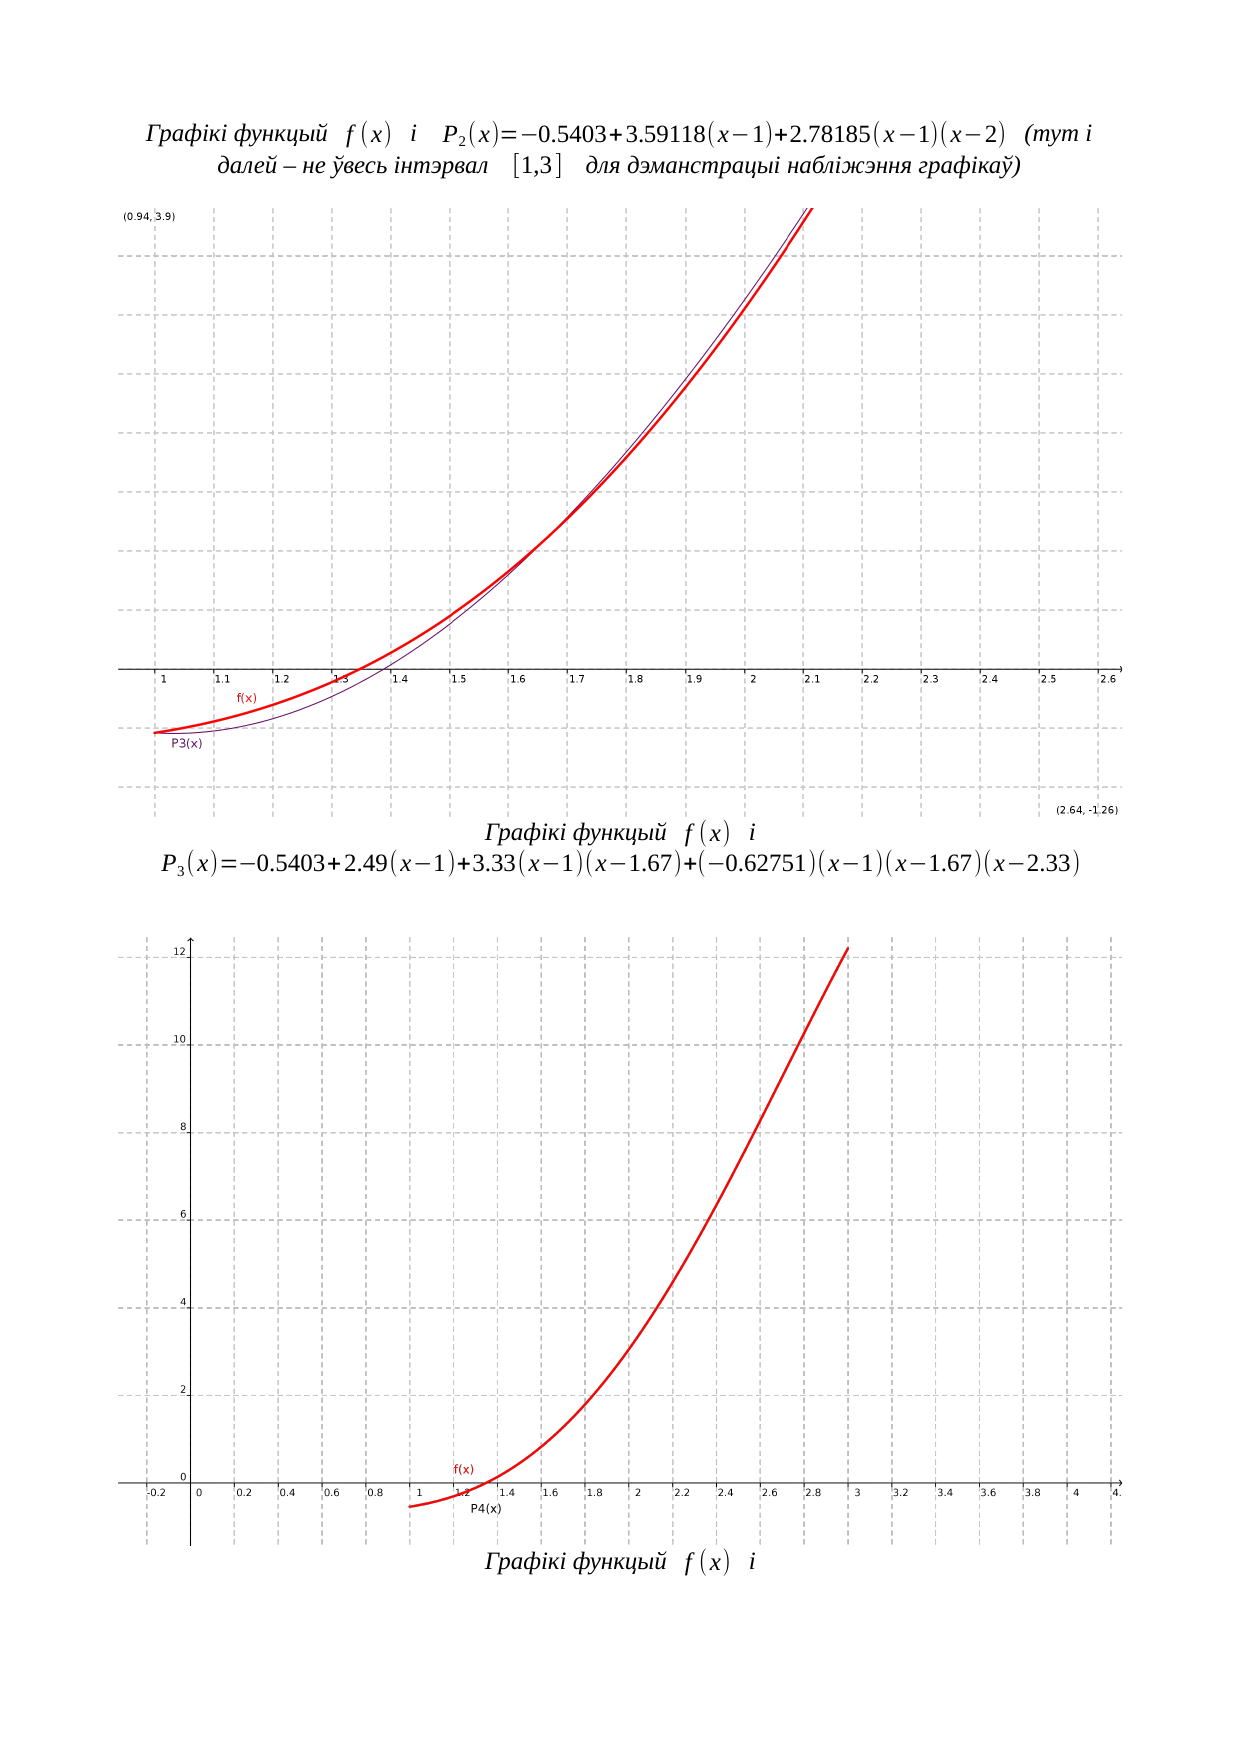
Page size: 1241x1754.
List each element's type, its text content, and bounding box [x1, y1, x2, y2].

text Графікі функцыйі [118, 1546, 1122, 1577]
text Графікі функцыйі [118, 818, 1122, 880]
picture [118, 937, 1123, 1546]
picture [118, 208, 1123, 818]
text Графікі функцыйі (тут і далей – не ўвесь інтэрвал для дэманстрацыі набліжэння графікаў) [118, 118, 1122, 180]
